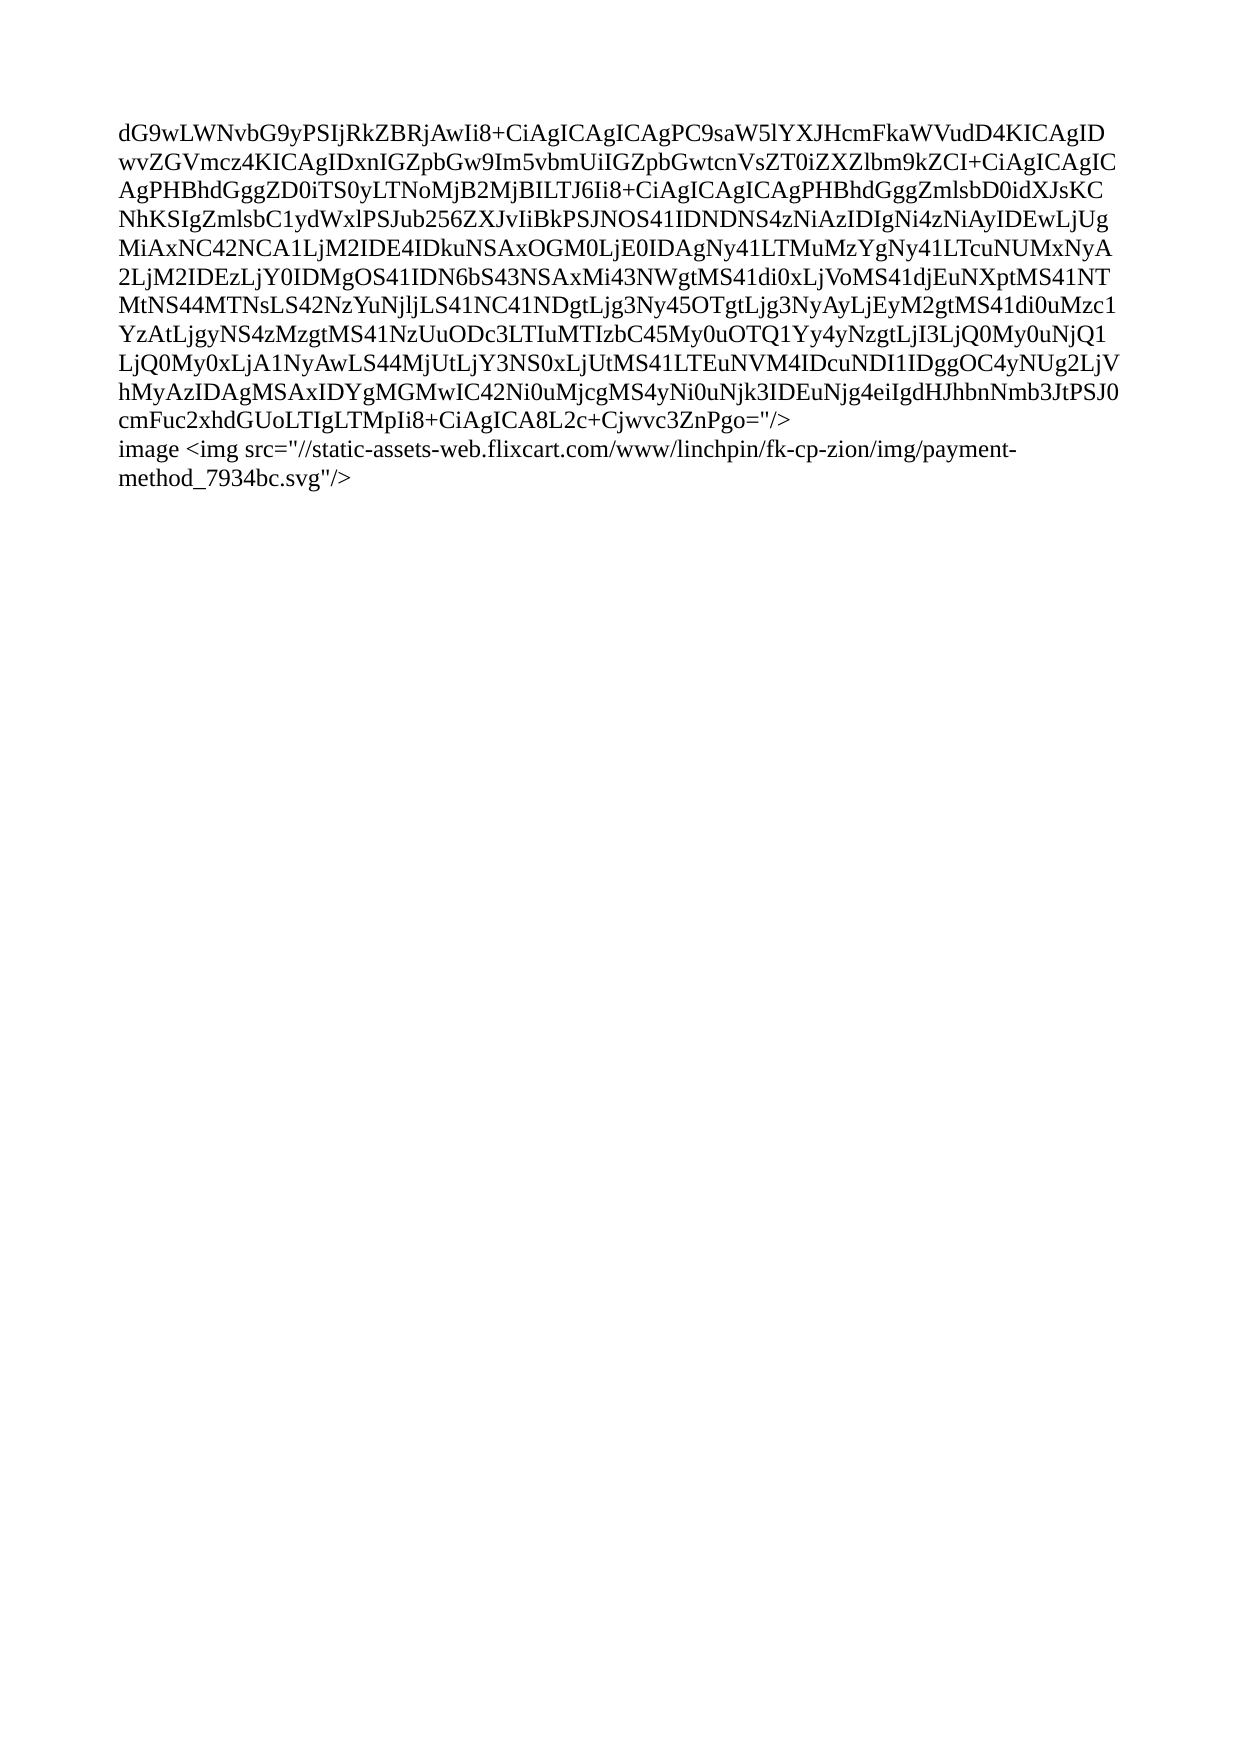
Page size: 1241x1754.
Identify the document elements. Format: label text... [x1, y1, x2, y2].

text image <img src="//static-assets-web.flixcart.com/www/linchpin/fk-cp-zion/img/payment-method_7934bc.svg"/> [118, 434, 1122, 492]
text dG9wLWNvbG9yPSIjRkZBRjAwIi8+CiAgICAgICAgPC9saW5lYXJHcmFkaWVudD4KICAgIDwvZGVmcz4KICAgIDxnIGZpbGw9Im5vbmUiIGZpbGwtcnVsZT0iZXZlbm9kZCI+CiAgICAgICAgPHBhdGggZD0iTS0yLTNoMjB2MjBILTJ6Ii8+CiAgICAgICAgPHBhdGggZmlsbD0idXJsKCNhKSIgZmlsbC1ydWxlPSJub256ZXJvIiBkPSJNOS41IDNDNS4zNiAzIDIgNi4zNiAyIDEwLjUgMiAxNC42NCA1LjM2IDE4IDkuNSAxOGM0LjE0IDAgNy41LTMuMzYgNy41LTcuNUMxNyA2LjM2IDEzLjY0IDMgOS41IDN6bS43NSAxMi43NWgtMS41di0xLjVoMS41djEuNXptMS41NTMtNS44MTNsLS42NzYuNjljLS41NC41NDgtLjg3Ny45OTgtLjg3NyAyLjEyM2gtMS41di0uMzc1YzAtLjgyNS4zMzgtMS41NzUuODc3LTIuMTIzbC45My0uOTQ1Yy4yNzgtLjI3LjQ0My0uNjQ1LjQ0My0xLjA1NyAwLS44MjUtLjY3NS0xLjUtMS41LTEuNVM4IDcuNDI1IDggOC4yNUg2LjVhMyAzIDAgMSAxIDYgMGMwIC42Ni0uMjcgMS4yNi0uNjk3IDEuNjg4eiIgdHJhbnNmb3JtPSJ0cmFuc2xhdGUoLTIgLTMpIi8+CiAgICA8L2c+Cjwvc3ZnPgo="/> [118, 118, 1122, 434]
